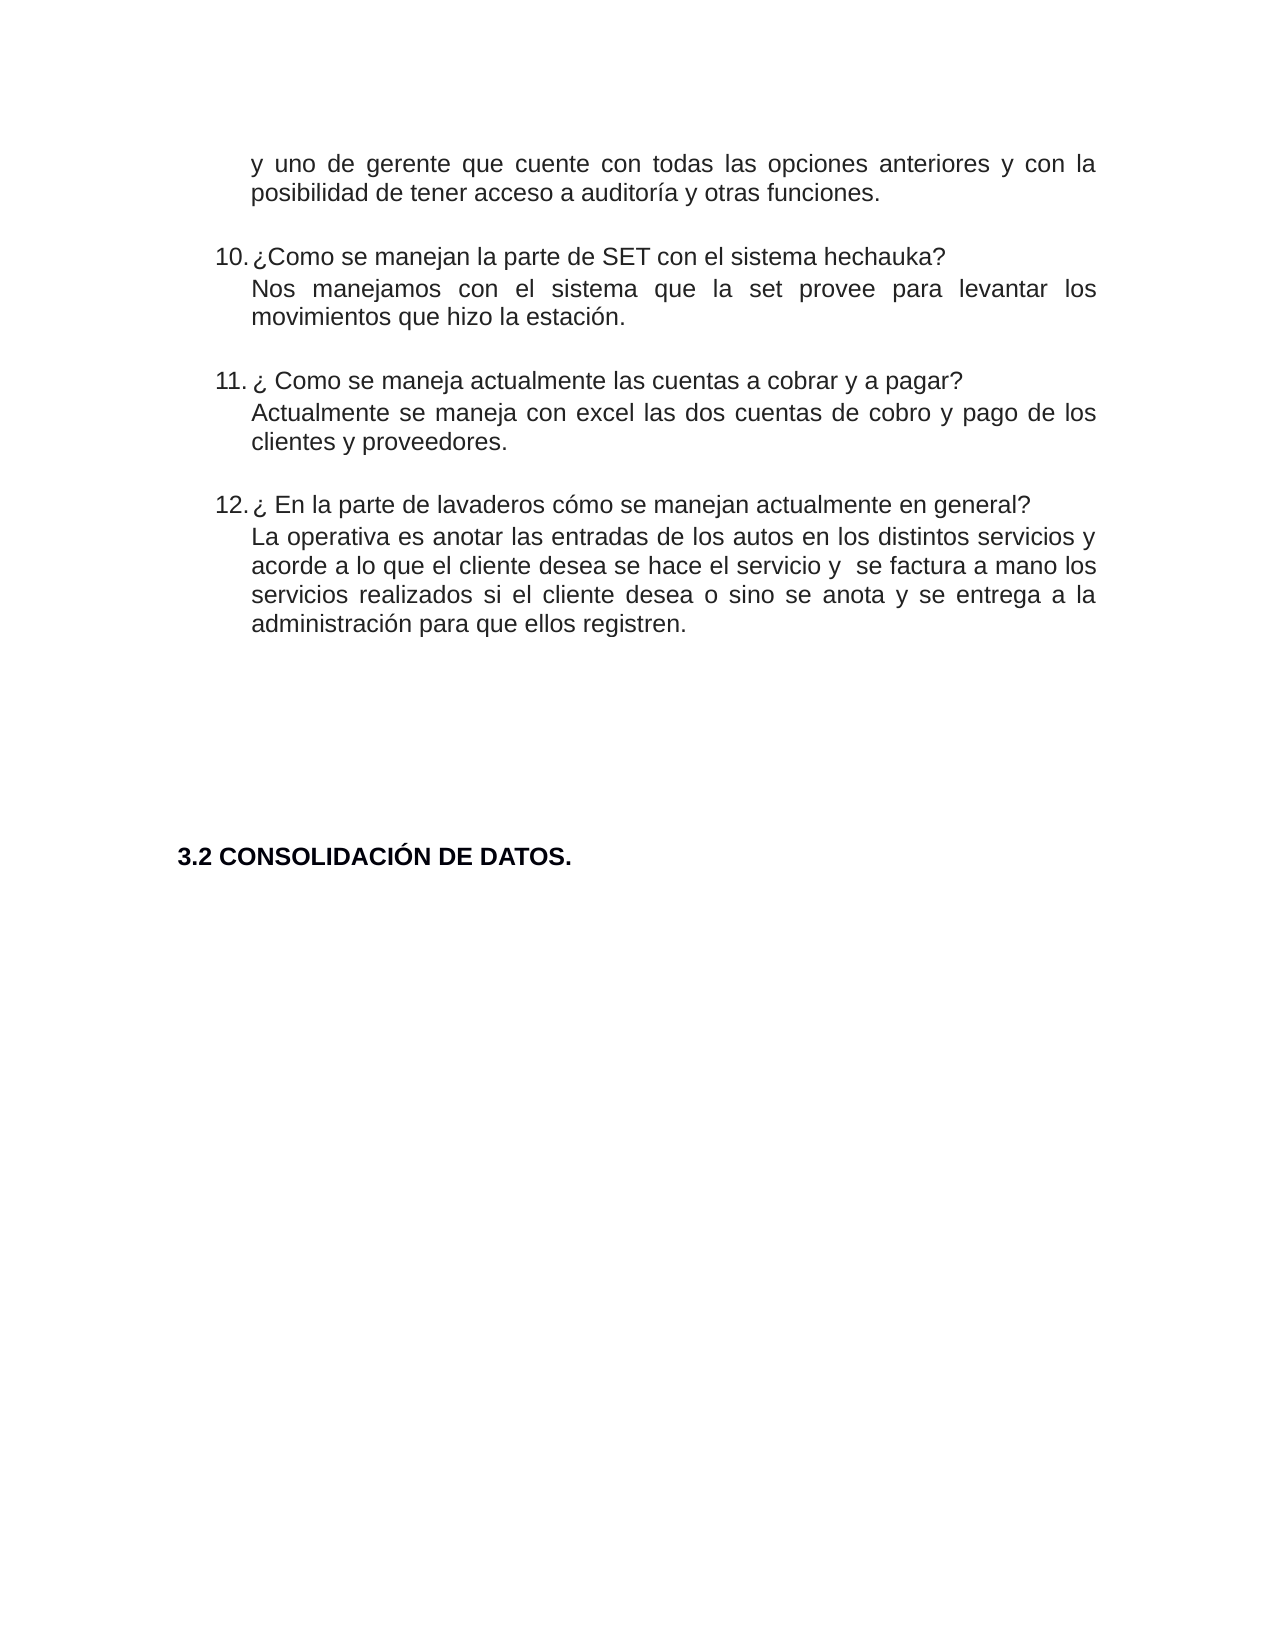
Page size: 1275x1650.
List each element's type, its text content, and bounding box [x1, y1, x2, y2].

list ¿Como se manejan la parte de SET con el sistema hechauka? [215, 242, 1098, 270]
text 3.2 CONSOLIDACIÓN DE DATOS. [177, 840, 1098, 870]
list ¿ En la parte de lavaderos cómo se manejan actualmente en general? [215, 491, 1098, 519]
text y uno de gerente que cuente con todas las opciones anteriores y con la posibilidad de tener acceso a auditoría y otras funciones. [251, 149, 1098, 207]
text Actualmente se maneja con excel las dos cuentas de cobro y pago de los clientes y proveedores. [251, 398, 1098, 455]
text Nos manejamos con el sistema que la set provee para levantar los movimientos que hizo la estación. [251, 274, 1098, 331]
text La operativa es anotar las entradas de los autos en los distintos servicios y acorde a lo que el cliente desea se hace el servicio y se factura a mano los servicios realizados si el cliente desea o sino se anota y se entrega a la administración para que ellos registren. [251, 522, 1098, 637]
list ¿ Como se maneja actualmente las cuentas a cobrar y a pagar? [215, 366, 1098, 395]
